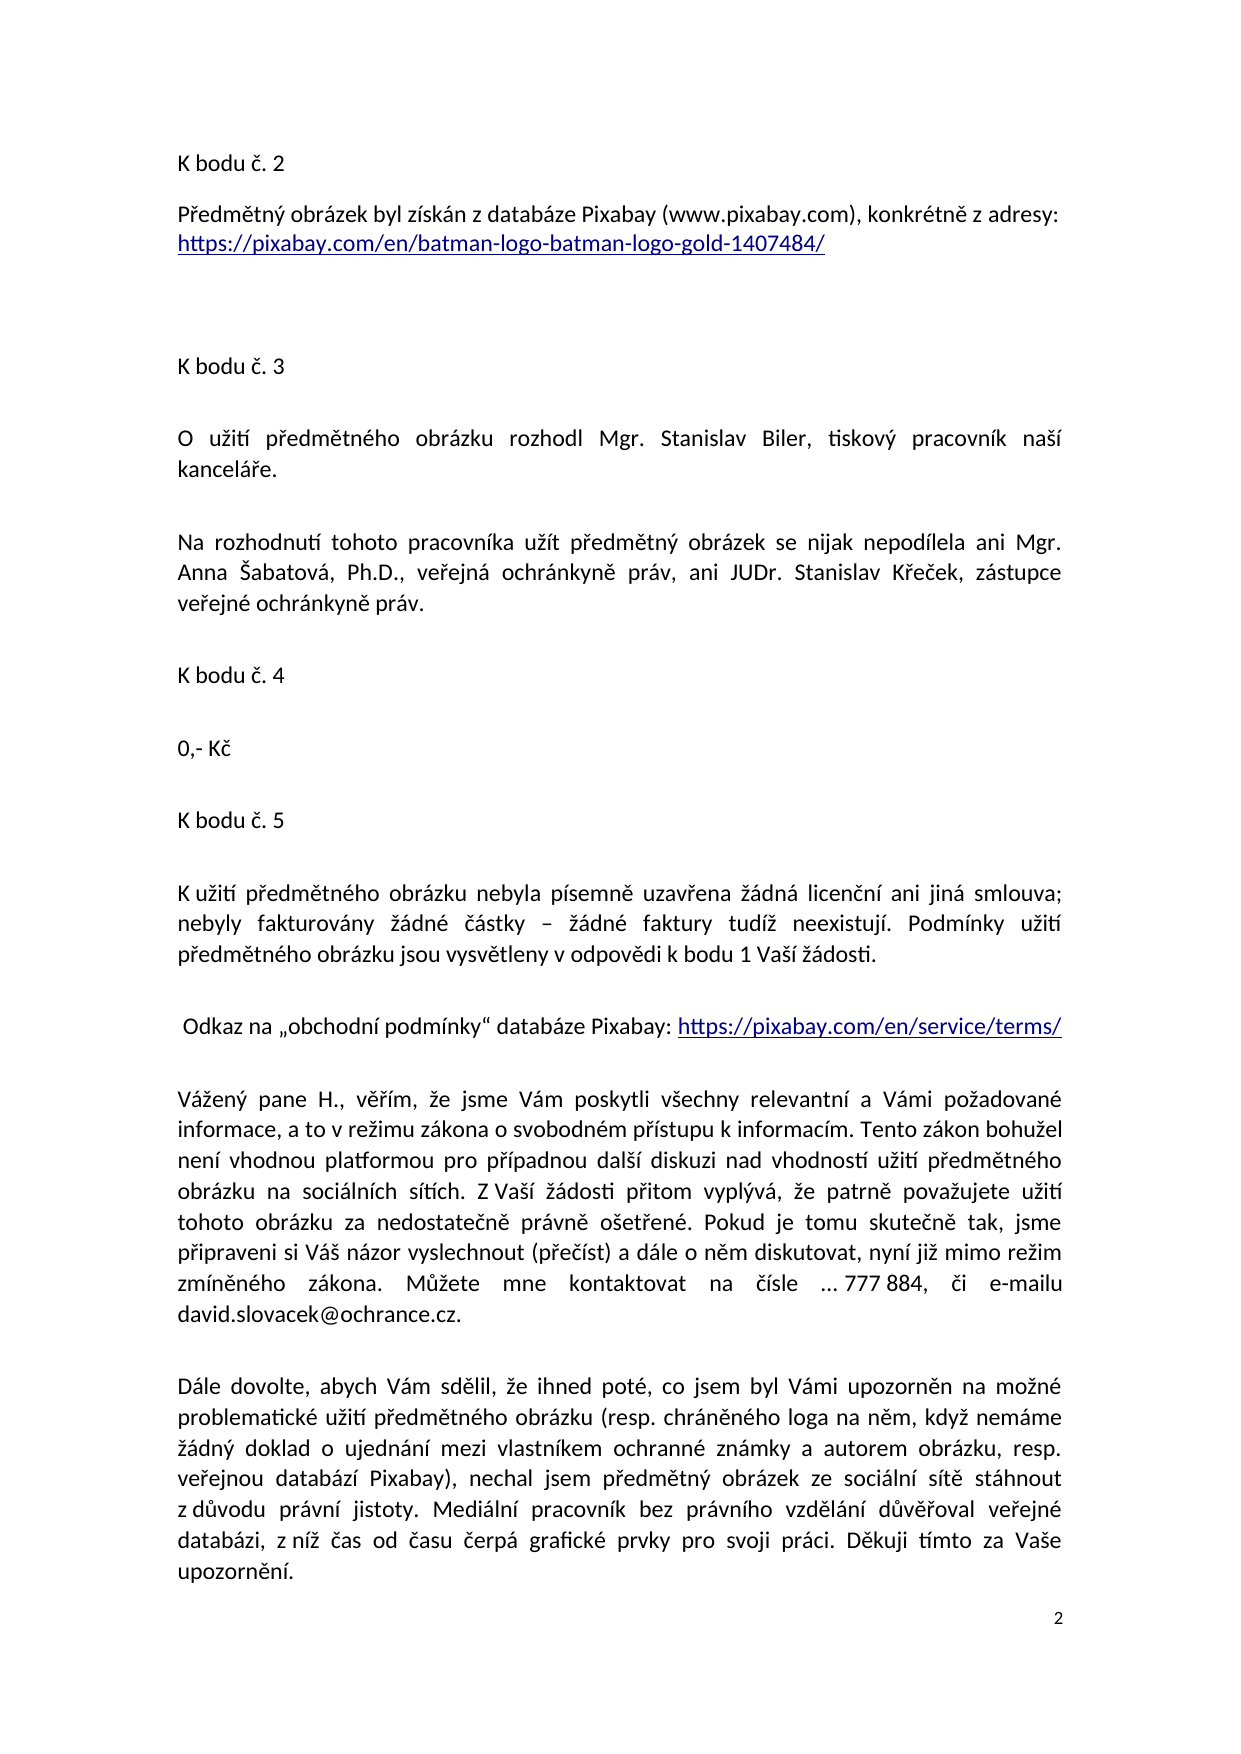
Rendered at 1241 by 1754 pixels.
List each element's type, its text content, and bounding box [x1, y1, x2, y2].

text K bodu č. 3 [177, 351, 1063, 380]
text K užití předmětného obrázku nebyla písemně uzavřena žádná licenční ani jiná smlouva; nebyly fakturovány žádné částky – žádné faktury tudíž neexistují. Podmínky užití předmětného obrázku jsou vysvětleny v odpovědi k bodu 1 Vaší žádosti. [177, 878, 1063, 968]
text Dále dovolte, abych Vám sdělil, že ihned poté, co jsem byl Vámi upozorněn na možné problematické užití předmětného obrázku (resp. chráněného loga na něm, když nemáme žádný doklad o ujednání mezi vlastníkem ochranné známky a autorem obrázku, resp. veřejnou databází Pixabay), nechal jsem předmětný obrázek ze sociální sítě stáhnout z důvodu právní jistoty. Mediální pracovník bez právního vzdělání důvěřoval veřejné databázi, z níž čas od času čerpá grafické prvky pro svoji práci. Děkuji tímto za Vaše upozornění. [177, 1371, 1063, 1585]
text https://pixabay.com/en/batman-logo-batman-logo-gold-1407484/ [177, 228, 1063, 258]
text Předmětný obrázek byl získán z databáze Pixabay (www.pixabay.com), konkrétně z adresy: [177, 199, 1063, 228]
text 0,- Kč [177, 733, 1063, 762]
text O užití předmětného obrázku rozhodl Mgr. Stanislav Biler, tiskový pracovník naší kanceláře. [177, 423, 1063, 483]
text Vážený pane H., věřím, že jsme Vám poskytli všechny relevantní a Vámi požadované informace, a to v režimu zákona o svobodném přístupu k informacím. Tento zákon bohužel není vhodnou platformou pro případnou další diskuzi nad vhodností užití předmětného obrázku na sociálních sítích. Z Vaší žádosti přitom vyplývá, že patrně považujete užití tohoto obrázku za nedostatečně právně ošetřené. Pokud je tomu skutečně tak, jsme připraveni si Váš názor vyslechnout (přečíst) a dále o něm diskutovat, nyní již mimo režim zmíněného zákona. Můžete mne kontaktovat na čísle … 777 884, či e-mailu david.slovacek@ochrance.cz. [177, 1084, 1063, 1328]
text K bodu č. 2 [177, 148, 1063, 177]
text K bodu č. 5 [177, 805, 1063, 834]
text Odkaz na „obchodní podmínky“ databáze Pixabay: https://pixabay.com/en/service/terms/ [177, 1011, 1063, 1041]
text Na rozhodnutí tohoto pracovníka užít předmětný obrázek se nijak nepodílela ani Mgr. Anna Šabatová, Ph.D., veřejná ochránkyně práv, ani JUDr. Stanislav Křeček, zástupce veřejné ochránkyně práv. [177, 527, 1063, 617]
text K bodu č. 4 [177, 660, 1063, 690]
